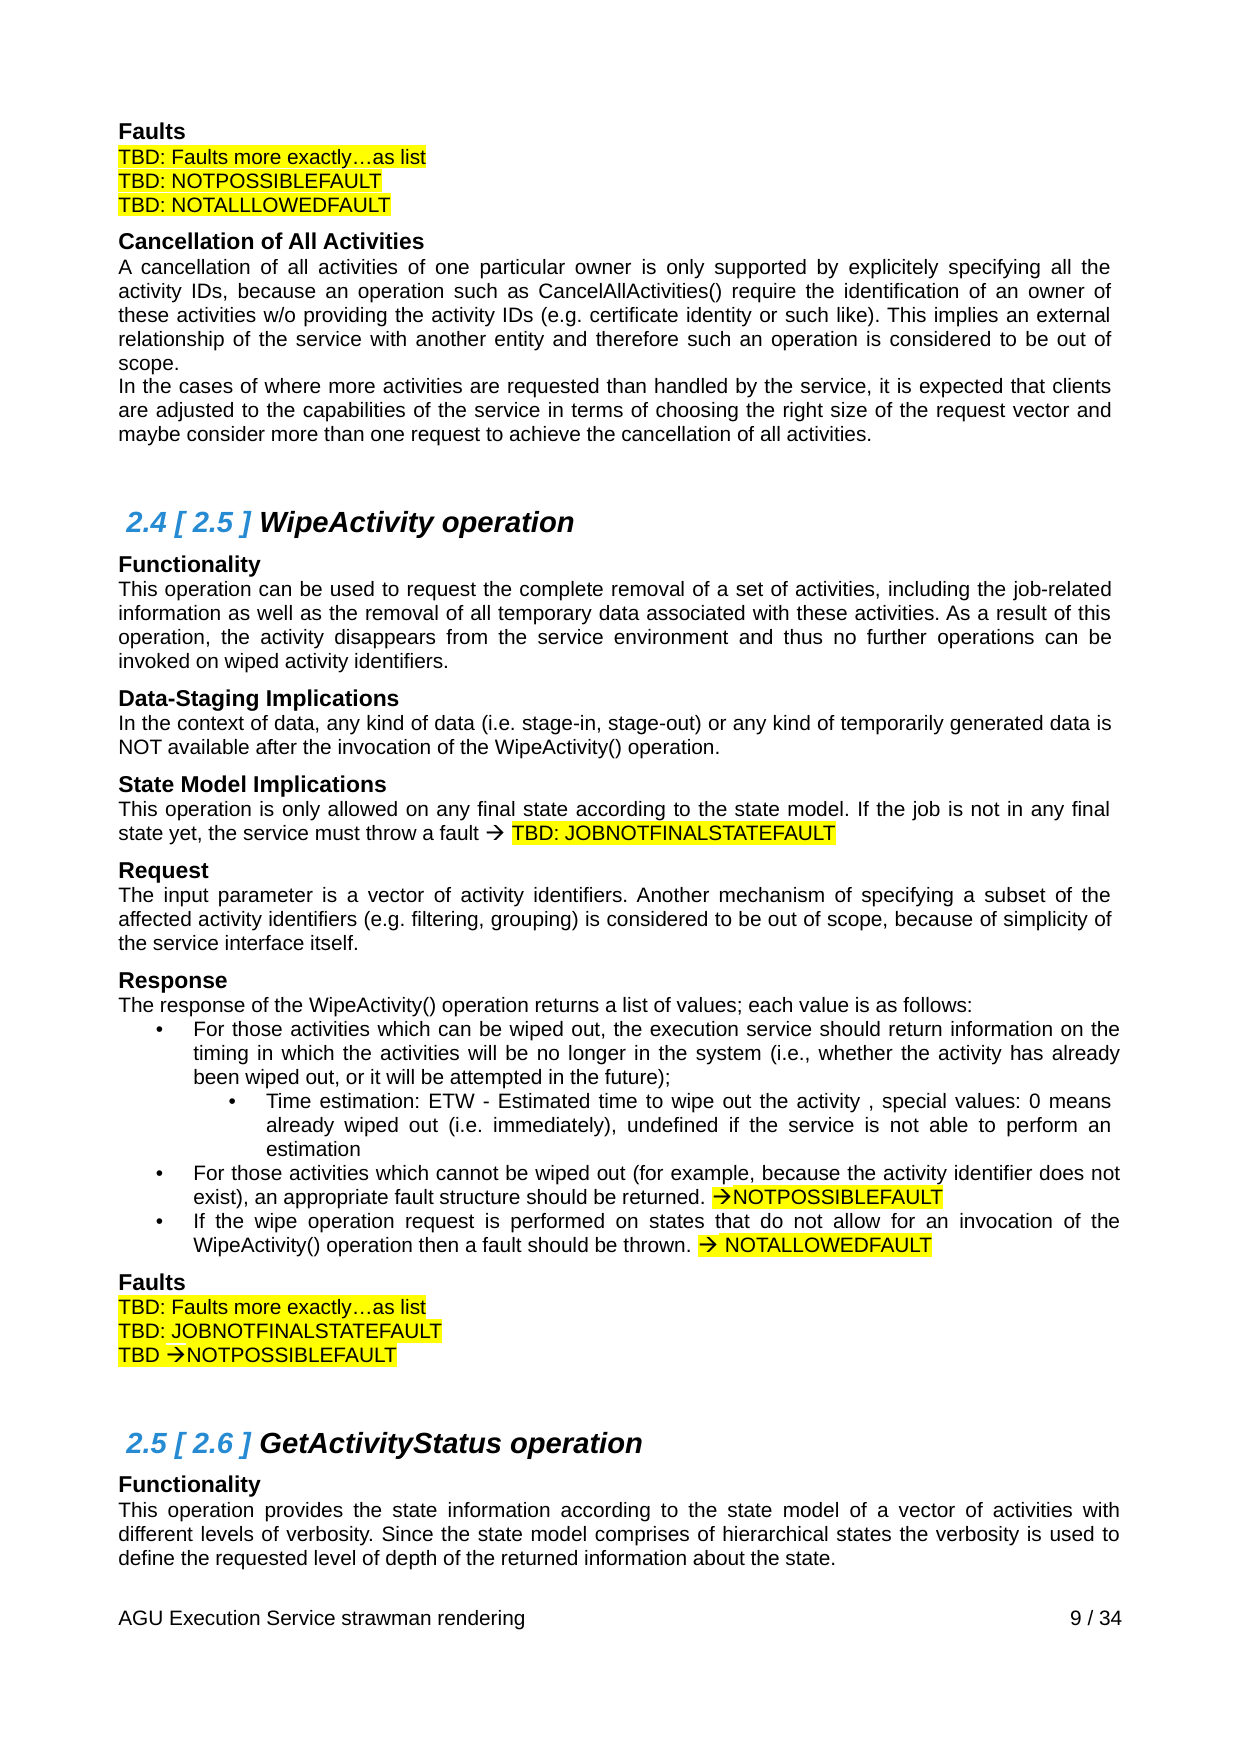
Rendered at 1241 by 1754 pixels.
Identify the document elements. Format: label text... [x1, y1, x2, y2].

text TBD: NOTALLLOWEDFAULT [118, 192, 1113, 216]
list Time estimation: ETW - Estimated time to wipe out the activity , special values: 0 means already wiped out (i.e. immediately), undefined if the service is not able to perform an estimation [228, 1089, 1113, 1161]
list Functionality [118, 1471, 1122, 1498]
subtitle WipeActivity operation [118, 505, 1122, 539]
text TBD: NOTPOSSIBLEFAULT [118, 168, 1113, 192]
text Cancellation of All Activities [118, 228, 1122, 254]
text Data-Staging Implications [118, 684, 1122, 711]
list If the wipe operation request is performed on states that do not allow for an invocation of the WipeActivity() operation then a fault should be thrown.  NOTALLOWEDFAULT [156, 1209, 1122, 1257]
text TBD NOTPOSSIBLEFAULT [118, 1343, 1113, 1367]
text Response [118, 967, 1122, 993]
text In the context of data, any kind of data (i.e. stage-in, stage-out) or any kind of temporarily generated data is NOT available after the invocation of the WipeActivity() operation. [118, 711, 1113, 759]
text Request [118, 857, 1122, 883]
text State Model Implications [118, 771, 1122, 797]
text The input parameter is a vector of activity identifiers. Another mechanism of specifying a subset of the affected activity identifiers (e.g. filtering, grouping) is considered to be out of scope, because of simplicity of the service interface itself. [118, 883, 1113, 955]
text The response of the WipeActivity() operation returns a list of values; each value is as follows: [118, 993, 1113, 1017]
text TBD: Faults more exactly…as list [118, 1295, 1113, 1319]
text TBD: Faults more exactly…as list [118, 144, 1113, 168]
list Functionality [118, 551, 1122, 577]
list This operation provides the state information according to the state model of a vector of activities with different levels of verbosity. Since the state model comprises of hierarchical states the verbosity is used to define the requested level of depth of the returned information about the state. [118, 1498, 1122, 1569]
list For those activities which cannot be wiped out (for example, because the activity identifier does not exist), an appropriate fault structure should be returned. NOTPOSSIBLEFAULT [156, 1161, 1122, 1209]
text A cancellation of all activities of one particular owner is only supported by explicitely specifying all the activity IDs, because an operation such as CancelAllActivities() require the identification of an owner of these activities w/o providing the activity IDs (e.g. certificate identity or such like). This implies an external relationship of the service with another entity and therefore such an operation is considered to be out of scope. [118, 254, 1113, 374]
text Faults [118, 118, 1122, 144]
text This operation is only allowed on any final state according to the state model. If the job is not in any final state yet, the service must throw a fault  TBD: JOBNOTFINALSTATEFAULT [118, 797, 1113, 845]
subtitle GetActivityStatus operation [118, 1426, 1122, 1459]
text In the cases of where more activities are requested than handled by the service, it is expected that clients are adjusted to the capabilities of the service in terms of choosing the right size of the request vector and maybe consider more than one request to achieve the cancellation of all activities. [118, 374, 1113, 446]
list For those activities which can be wiped out, the execution service should return information on the timing in which the activities will be no longer in the system (i.e., whether the activity has already been wiped out, or it will be attempted in the future); [156, 1017, 1122, 1089]
text This operation can be used to request the complete removal of a set of activities, including the job-related information as well as the removal of all temporary data associated with these activities. As a result of this operation, the activity disappears from the service environment and thus no further operations can be invoked on wiped activity identifiers. [118, 577, 1113, 673]
text TBD: JOBNOTFINALSTATEFAULT [118, 1319, 1113, 1343]
text Faults [118, 1268, 1122, 1295]
